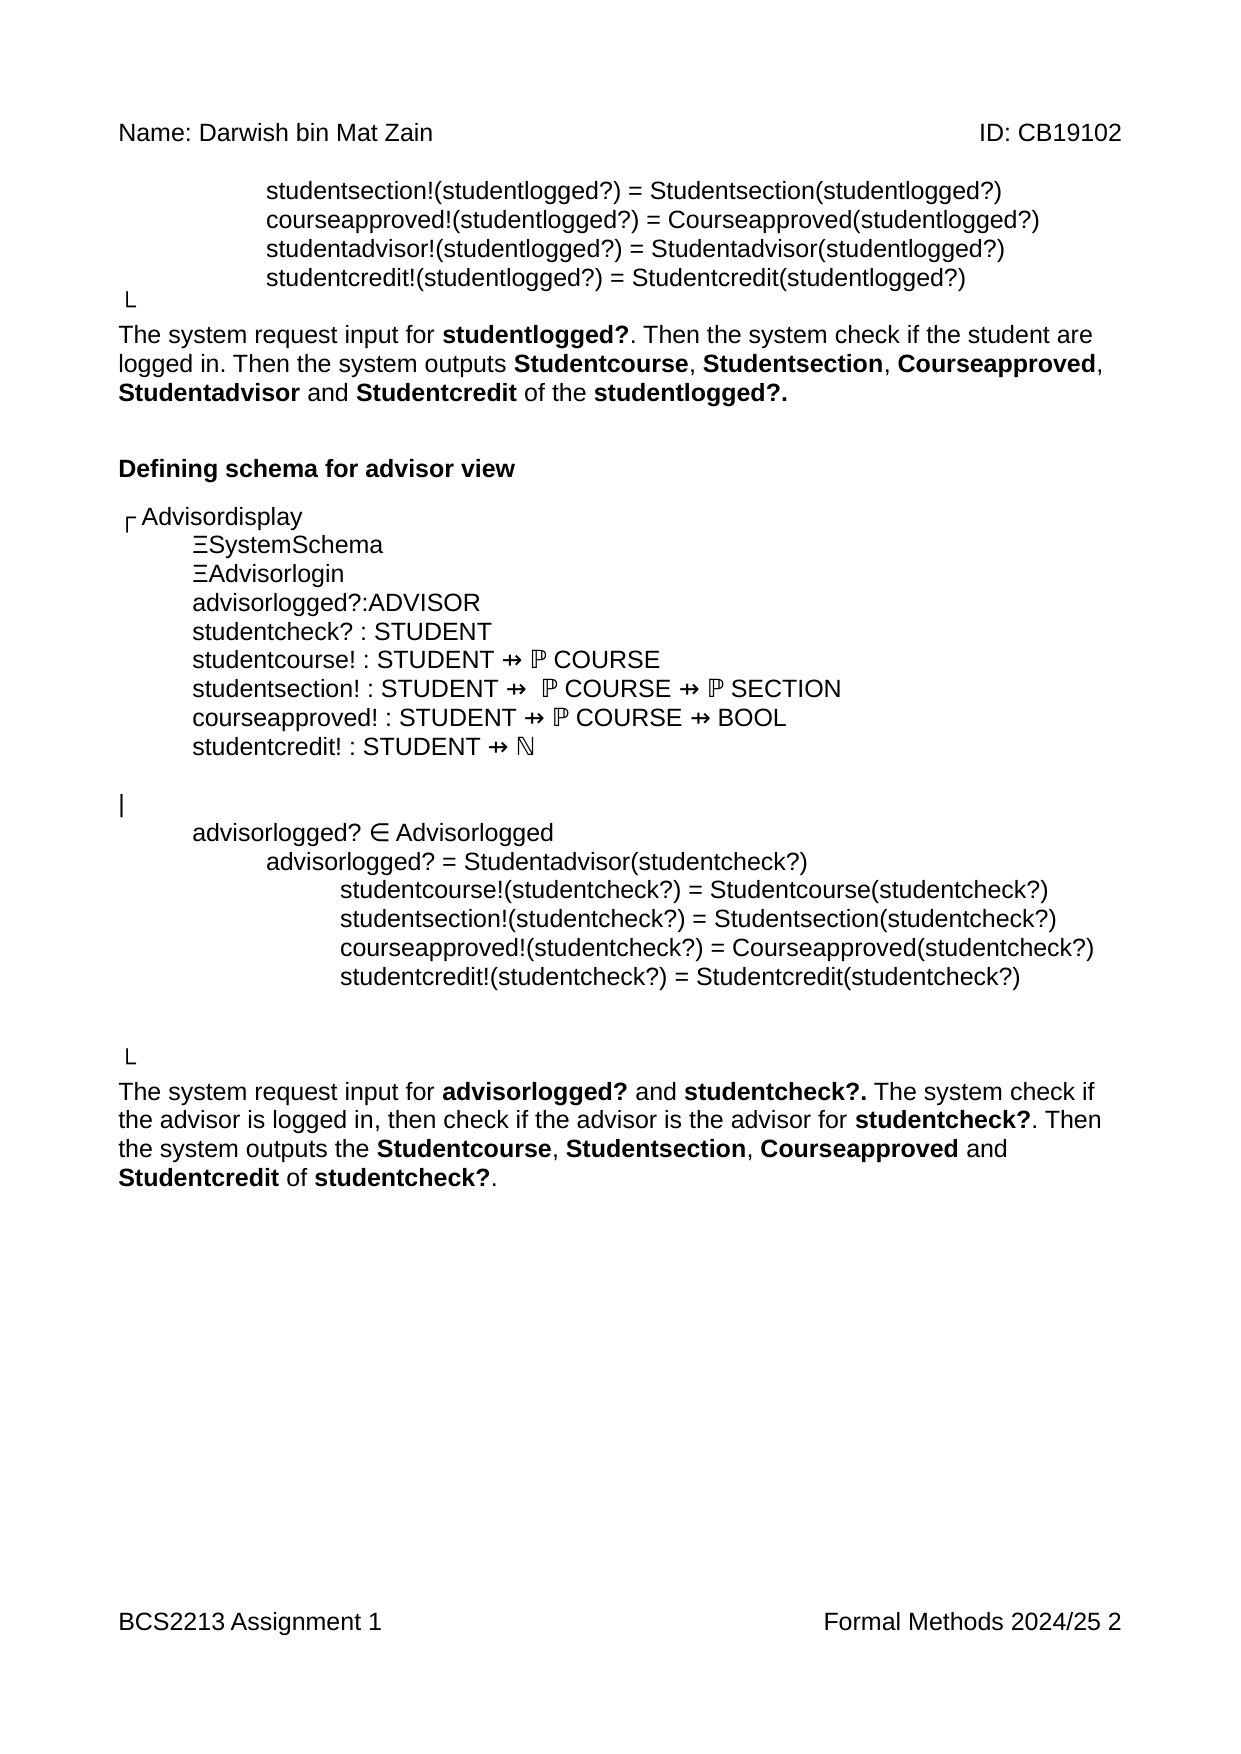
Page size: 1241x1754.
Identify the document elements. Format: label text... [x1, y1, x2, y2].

table_header ┌ Advisordisplay ΞSystemSchema ΞAdvisorlogin advisorlogged?:ADVISOR studentcheck? : STUDENT studentcourse! : STUDENT ⇸ ℙ COURSE studentsection! : STUDENT ⇸ ℙ COURSE ⇸ ℙ SECTION courseapproved! : STUDENT ⇸ ℙ COURSE ⇸ BOOL studentcredit! : STUDENT ⇸ ℕ | advisorlogged? ∈ Advisorlogged advisorlogged? = Studentadvisor(studentcheck?) studentcourse!(studentcheck?) = Studentcourse(studentcheck?) studentsection!(studentcheck?) = Studentsection(studentcheck?) courseapproved!(studentcheck?) = Courseapproved(studentcheck?) studentcredit!(studentcheck?) = Studentcredit(studentcheck?) └ [118, 502, 1122, 1077]
table_cell The system request input for advisorlogged? and studentcheck?. The system check if the advisor is logged in, then check if the advisor is the advisor for studentcheck?. Then the system outputs the Studentcourse, Studentsection, Courseapproved and Studentcredit of studentcheck?. [118, 1077, 1122, 1192]
table_cell The system request input for studentlogged?. Then the system check if the student are logged in. Then the system outputs Studentcourse, Studentsection, Courseapproved, Studentadvisor and Studentcredit of the studentlogged?. [118, 320, 1122, 406]
table_header studentsection!(studentlogged?) = Studentsection(studentlogged?) courseapproved!(studentlogged?) = Courseapproved(studentlogged?) studentadvisor!(studentlogged?) = Studentadvisor(studentlogged?) studentcredit!(studentlogged?) = Studentcredit(studentlogged?) └ [118, 176, 1122, 320]
text Defining schema for advisor view [118, 454, 1122, 483]
